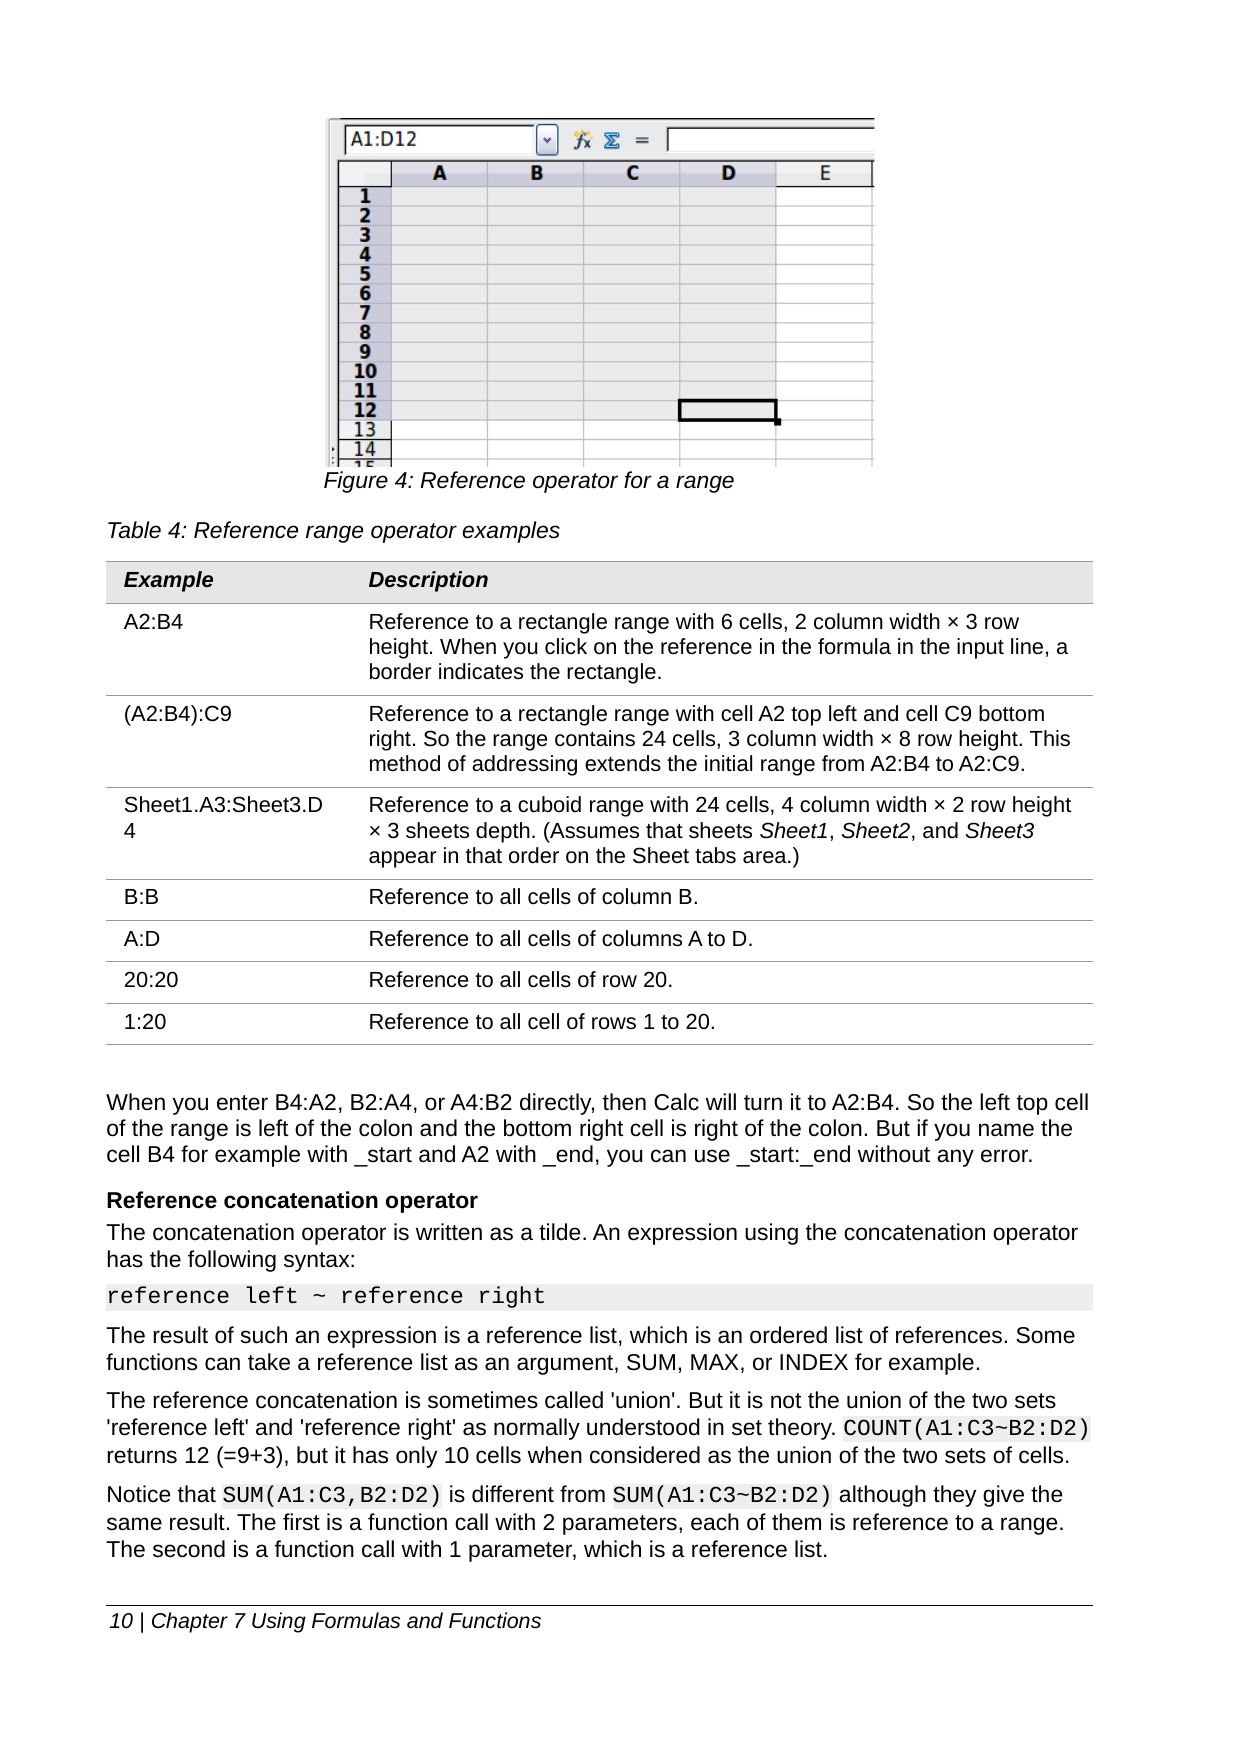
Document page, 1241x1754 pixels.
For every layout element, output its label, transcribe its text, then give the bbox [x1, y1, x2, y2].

table_cell 1:20 [106, 1004, 351, 1044]
text The concatenation operator is written as a tilde. An expression using the concatenation operator has the following syntax: [106, 1219, 1093, 1272]
table_cell Sheet1.A3:Sheet3.D4 [106, 788, 351, 878]
table_header Example [106, 562, 351, 603]
text The reference concatenation is sometimes called 'union'. But it is not the union of the two sets 'reference left' and 'reference right' as normally understood in set theory. COUNT(A1:C3~B2:D2) returns 12 (=9+3), but it has only 10 cells when considered as the union of the two sets of cells. [106, 1387, 1093, 1468]
text When you enter B4:A2, B2:A4, or A4:B2 directly, then Calc will turn it to A2:B4. So the left top cell of the range is left of the colon and the bottom right cell is right of the colon. But if you name the cell B4 for example with _start and A2 with _end, you can use _start:_end without any error. [106, 1088, 1093, 1167]
table_cell (A2:B4):C9 [106, 696, 351, 787]
table_cell Reference to a rectangle range with 6 cells, 2 column width × 3 row height. When you click on the reference in the formula in the input line, a border indicates the rectangle. [351, 604, 1093, 695]
text Table 4: Reference range operator examples [106, 517, 1093, 544]
table_cell B:B [106, 880, 351, 920]
subtitle Reference concatenation operator [106, 1187, 1093, 1213]
table_cell 20:20 [106, 962, 351, 1003]
table_cell Reference to a cuboid range with 24 cells, 4 column width × 2 row height × 3 sheets depth. (Assumes that sheets Sheet1, Sheet2, and Sheet3 appear in that order on the Sheet tabs area.) [351, 788, 1093, 878]
table_cell Reference to all cell of rows 1 to 20. [351, 1004, 1093, 1044]
table_cell Reference to all cells of columns A to D. [351, 921, 1093, 961]
table_cell Reference to a rectangle range with cell A2 top left and cell C9 bottom right. So the range contains 24 cells, 3 column width × 8 row height. This method of addressing extends the initial range from A2:B4 to A2:C9. [351, 696, 1093, 787]
table_cell A:D [106, 921, 351, 961]
table_cell Reference to all cells of row 20. [351, 962, 1093, 1003]
text The result of such an expression is a reference list, which is an ordered list of references. Some functions can take a reference list as an argument, SUM, MAX, or INDEX for example. [106, 1322, 1093, 1375]
text reference left ~ reference right [106, 1284, 1093, 1311]
table_header Description [351, 562, 1093, 603]
text Figure 4: Reference operator for a range [323, 118, 876, 493]
picture [324, 118, 875, 467]
table_cell Reference to all cells of column B. [351, 880, 1093, 920]
table_cell A2:B4 [106, 604, 351, 695]
text Notice that SUM(A1:C3,B2:D2) is different from SUM(A1:C3~B2:D2) although they give the same result. The first is a function call with 2 parameters, each of them is reference to a range. The second is a function call with 1 parameter, which is a reference list. [106, 1481, 1093, 1562]
